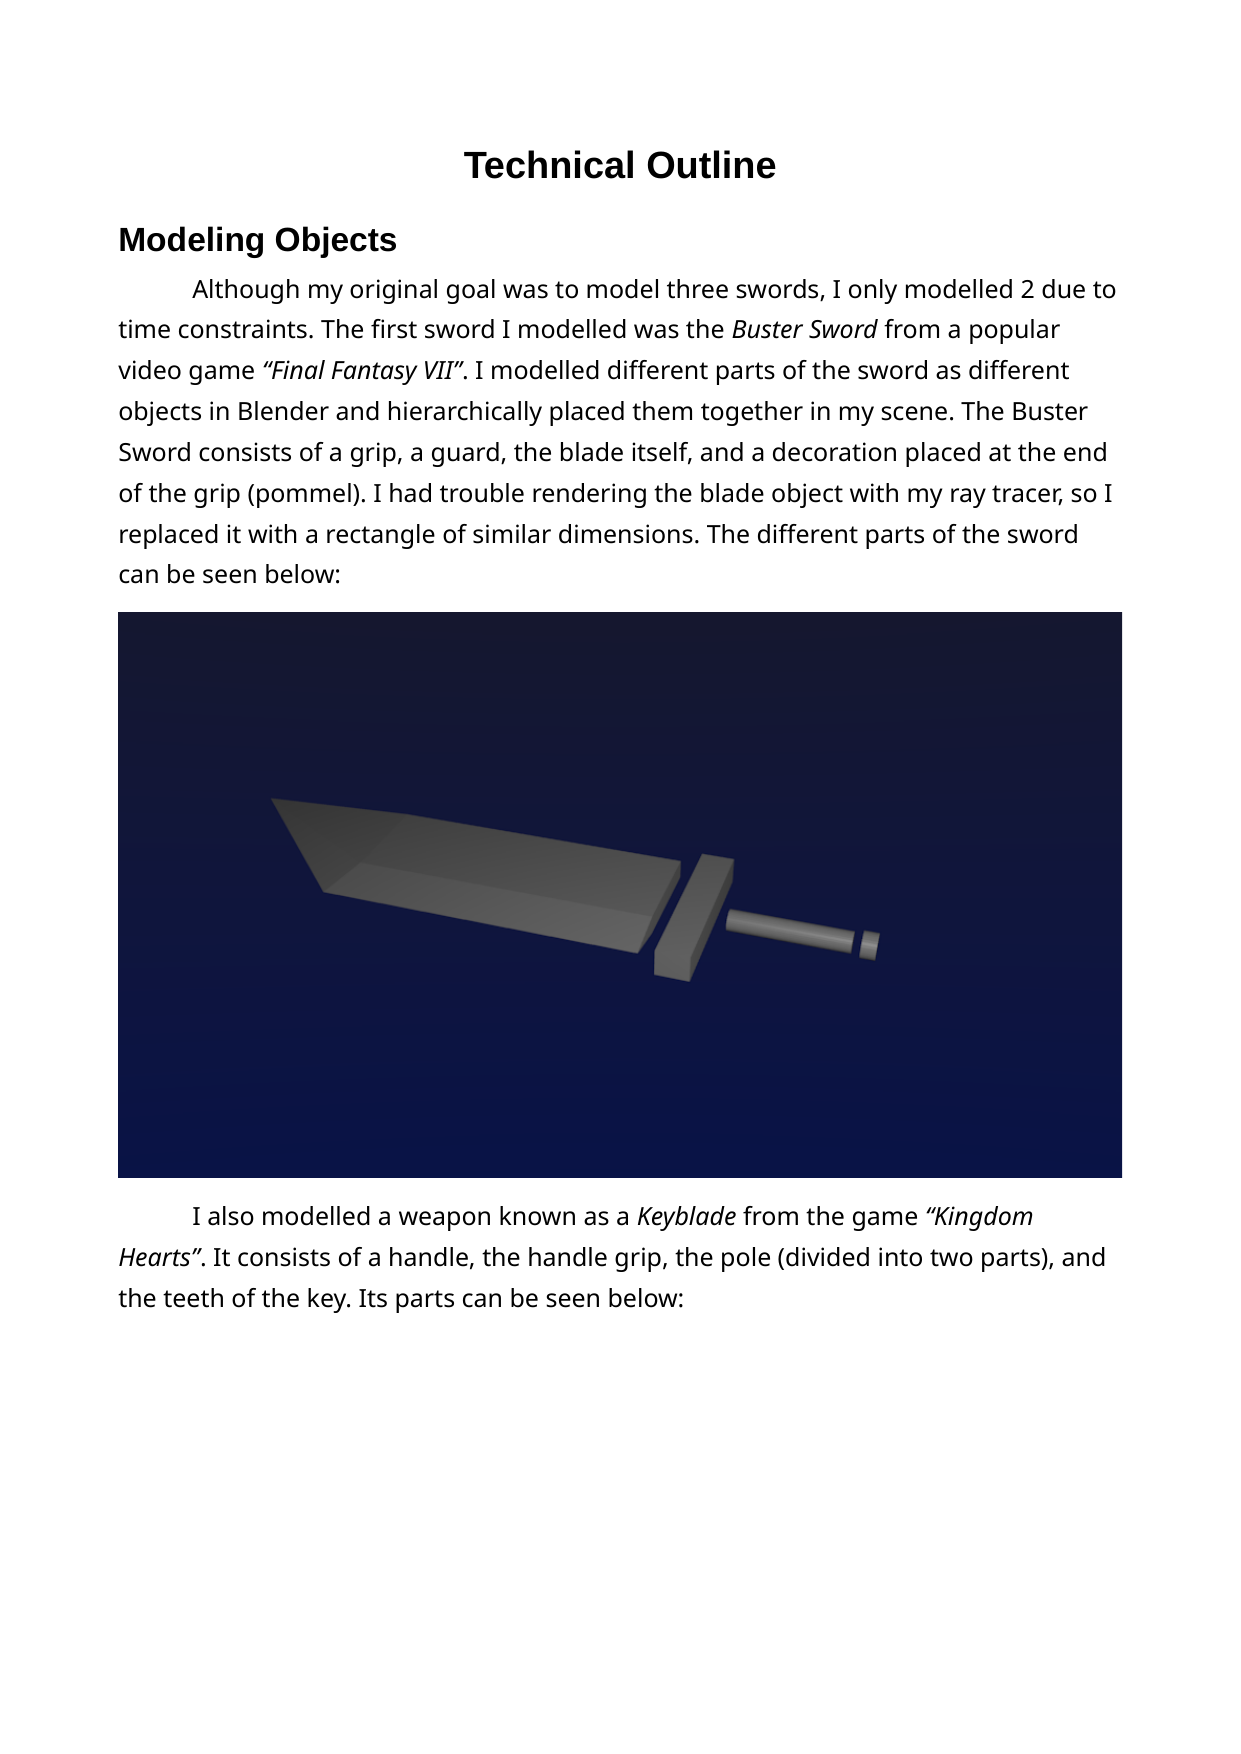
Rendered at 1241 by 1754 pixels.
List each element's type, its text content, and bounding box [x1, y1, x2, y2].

text I also modelled a weapon known as a Keyblade from the game “Kingdom Hearts”. It consists of a handle, the handle grip, the pole (divided into two parts), and the teeth of the key. Its parts can be seen below: [118, 1198, 1122, 1314]
picture [118, 612, 1123, 1178]
subtitle Modeling Objects [118, 220, 1122, 259]
subtitle Technical Outline [118, 143, 1122, 187]
text Although my original goal was to model three swords, I only modelled 2 due to time constraints. The first sword I modelled was the Buster Sword from a popular video game “Final Fantasy VII”. I modelled different parts of the sword as different objects in Blender and hierarchically placed them together in my scene. The Buster Sword consists of a grip, a guard, the blade itself, and a decoration placed at the end of the grip (pommel). I had trouble rendering the blade object with my ray tracer, so I replaced it with a rectangle of similar dimensions. The different parts of the sword can be seen below: [118, 271, 1122, 591]
